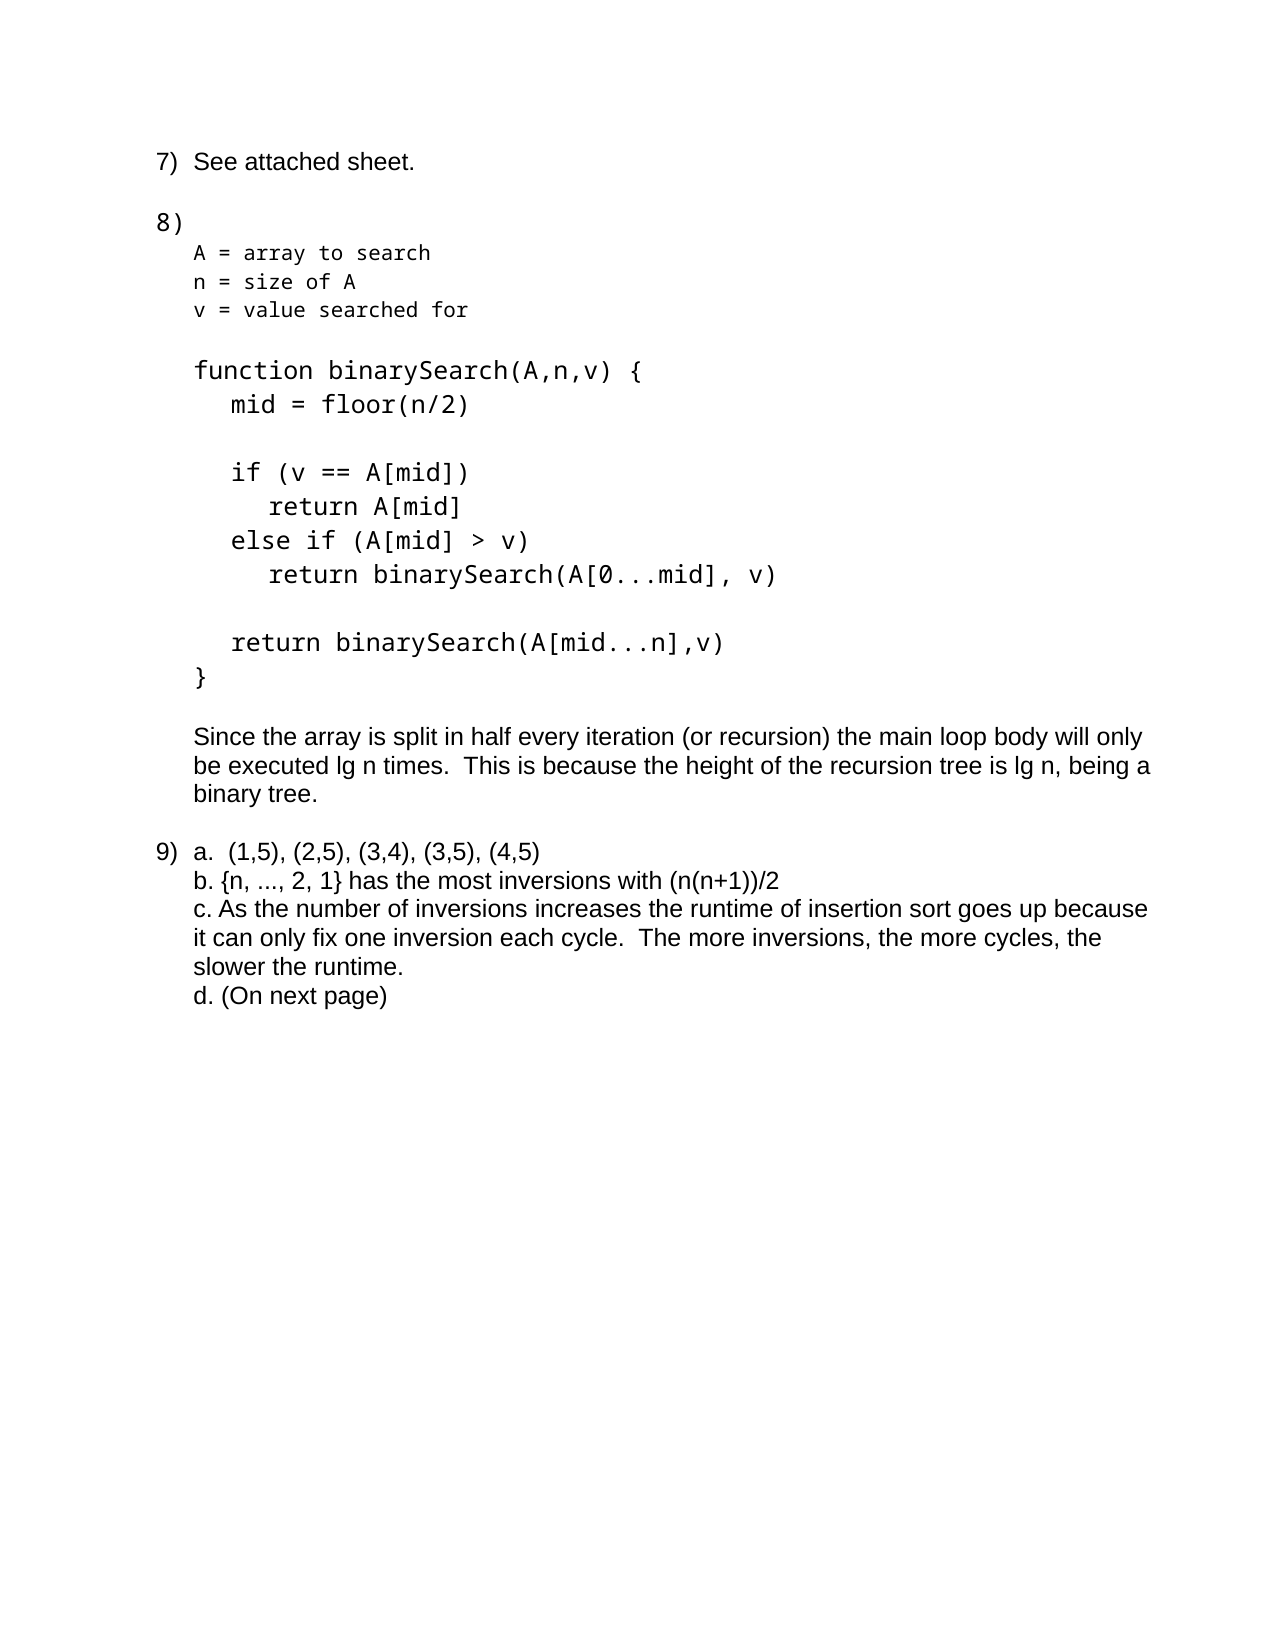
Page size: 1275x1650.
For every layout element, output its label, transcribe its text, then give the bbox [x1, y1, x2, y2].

list See attached sheet. [156, 147, 1157, 204]
list } Since the array is split in half every iteration (or recursion) the main loop body will only be executed lg n times. This is because the height of the recursion tree is lg n, being a binary tree. [156, 659, 1157, 808]
list d. (On next page) [156, 981, 1157, 1009]
list [156, 118, 1157, 147]
list b. {n, ..., 2, 1} has the most inversions with (n(n+1))/2 [156, 866, 1157, 894]
list mid = floor(n/2) [193, 387, 1157, 421]
list a. (1,5), (2,5), (3,4), (3,5), (4,5) [156, 837, 1157, 866]
list else if (A[mid] > v) [193, 523, 1157, 557]
list A = array to search n = size of A [156, 238, 1157, 295]
list return binarySearch(A[0...mid], v) [231, 557, 1157, 591]
list return A[mid] [231, 489, 1157, 523]
list return binarySearch(A[mid...n],v) [193, 625, 1157, 659]
list if (v == A[mid]) [193, 455, 1157, 489]
list v = value searched for function binarySearch(A,n,v) { [156, 295, 1157, 387]
list c. As the number of inversions increases the runtime of insertion sort goes up because it can only fix one inversion each cycle. The more inversions, the more cycles, the slower the runtime. [156, 894, 1157, 981]
